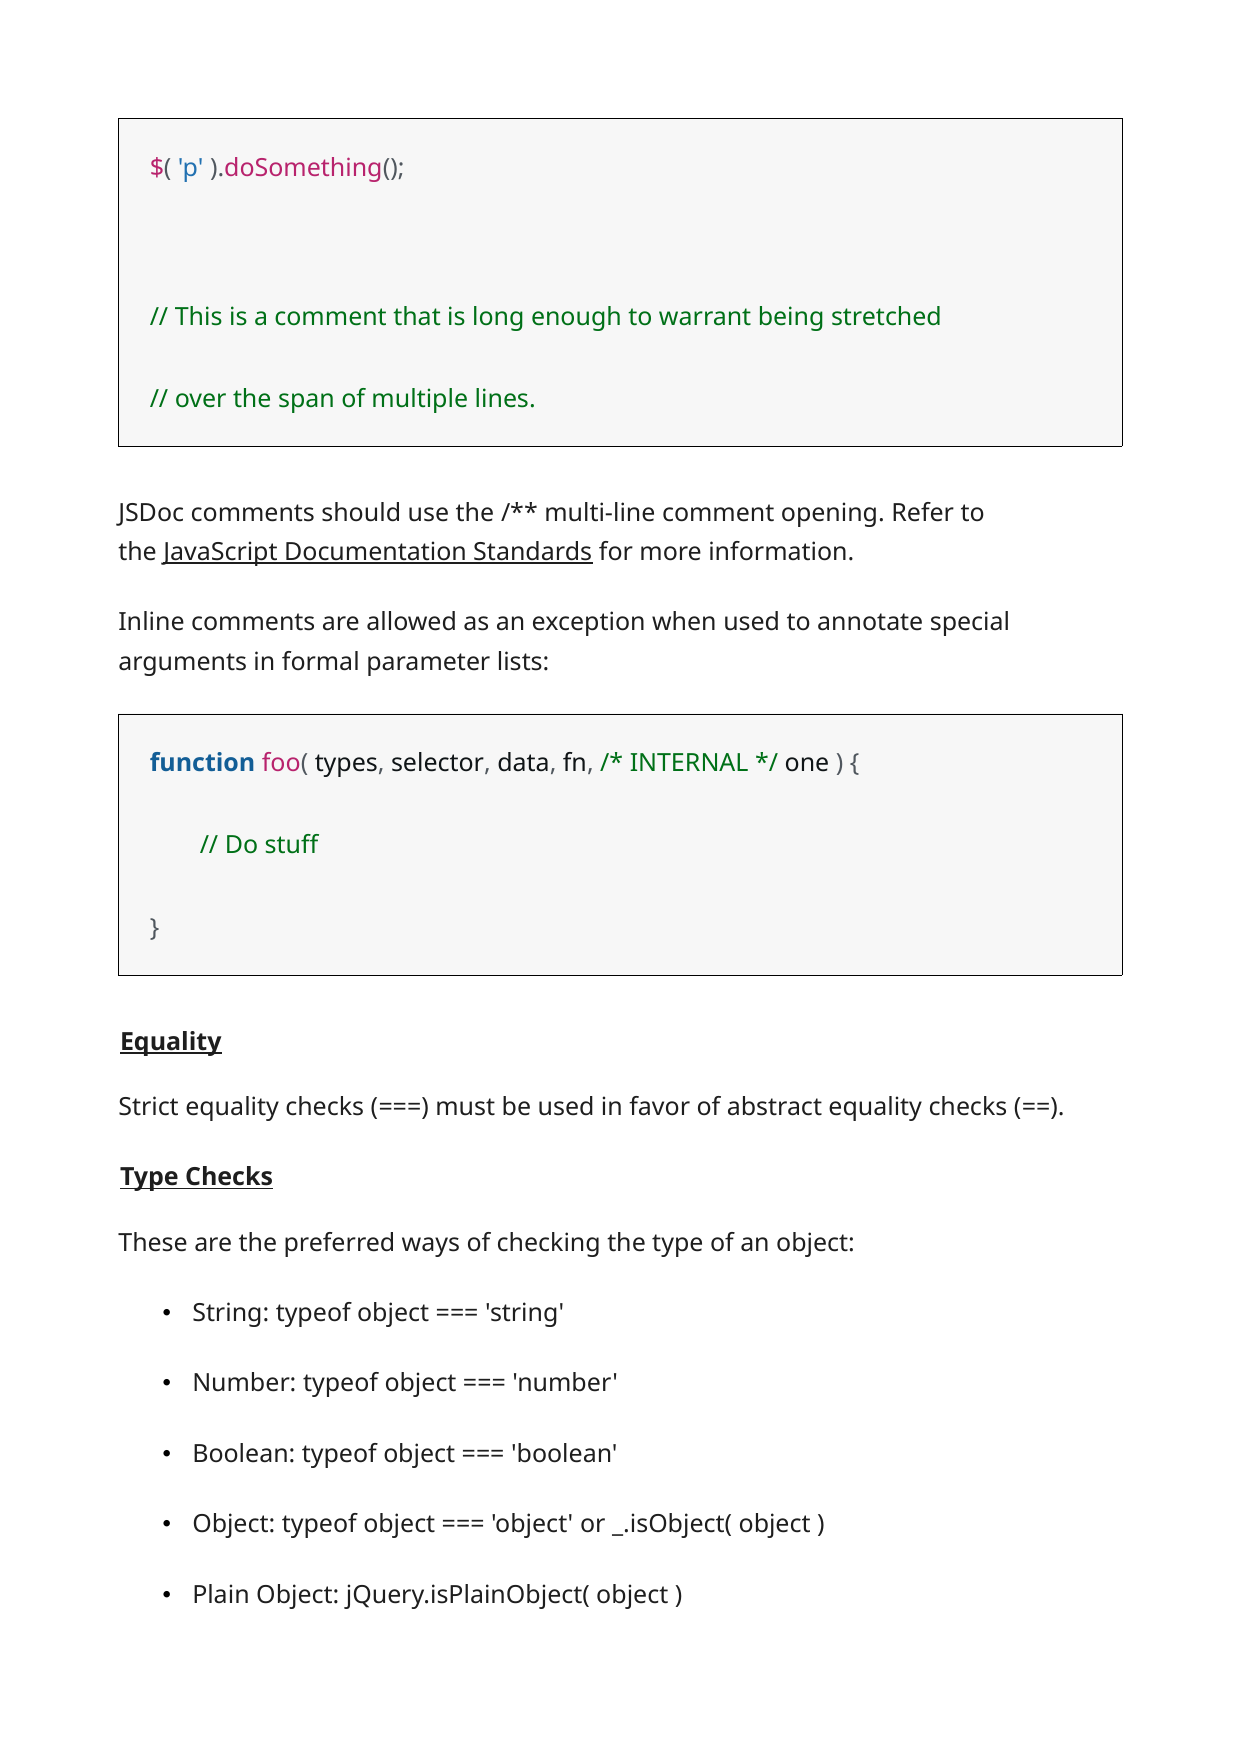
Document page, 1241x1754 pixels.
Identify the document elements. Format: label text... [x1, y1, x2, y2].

subtitle Type Checks [118, 1159, 1122, 1193]
text Inline comments are allowed as an exception when used to annotate special arguments in formal parameter lists: [118, 604, 1122, 677]
subtitle Equality [118, 1023, 1122, 1057]
text JSDoc comments should use the /** multi-line comment opening. Refer to the JavaScript Documentation Standards for more information. [118, 494, 1122, 568]
list Object: typeof object === 'object' or _.isObject( object ) [162, 1506, 1122, 1540]
text function foo( types, selector, data, fn, /* INTERNAL */ one ) { [119, 715, 1122, 779]
list Plain Object: jQuery.isPlainObject( object ) [162, 1576, 1122, 1610]
text // over the span of multiple lines. [119, 349, 1122, 446]
list Boolean: typeof object === 'boolean' [162, 1435, 1122, 1469]
list String: typeof object === 'string' [162, 1294, 1122, 1329]
text Strict equality checks (===) must be used in favor of abstract equality checks (==). [118, 1088, 1122, 1122]
text // This is a comment that is long enough to warrant being stretched [119, 267, 1122, 332]
text // Do stuff [119, 796, 1122, 861]
text } [119, 878, 1122, 975]
text $( 'p' ).doSomething(); [119, 119, 1122, 183]
text These are the preferred ways of checking the type of an object: [118, 1224, 1122, 1258]
list Number: typeof object === 'number' [162, 1365, 1122, 1399]
